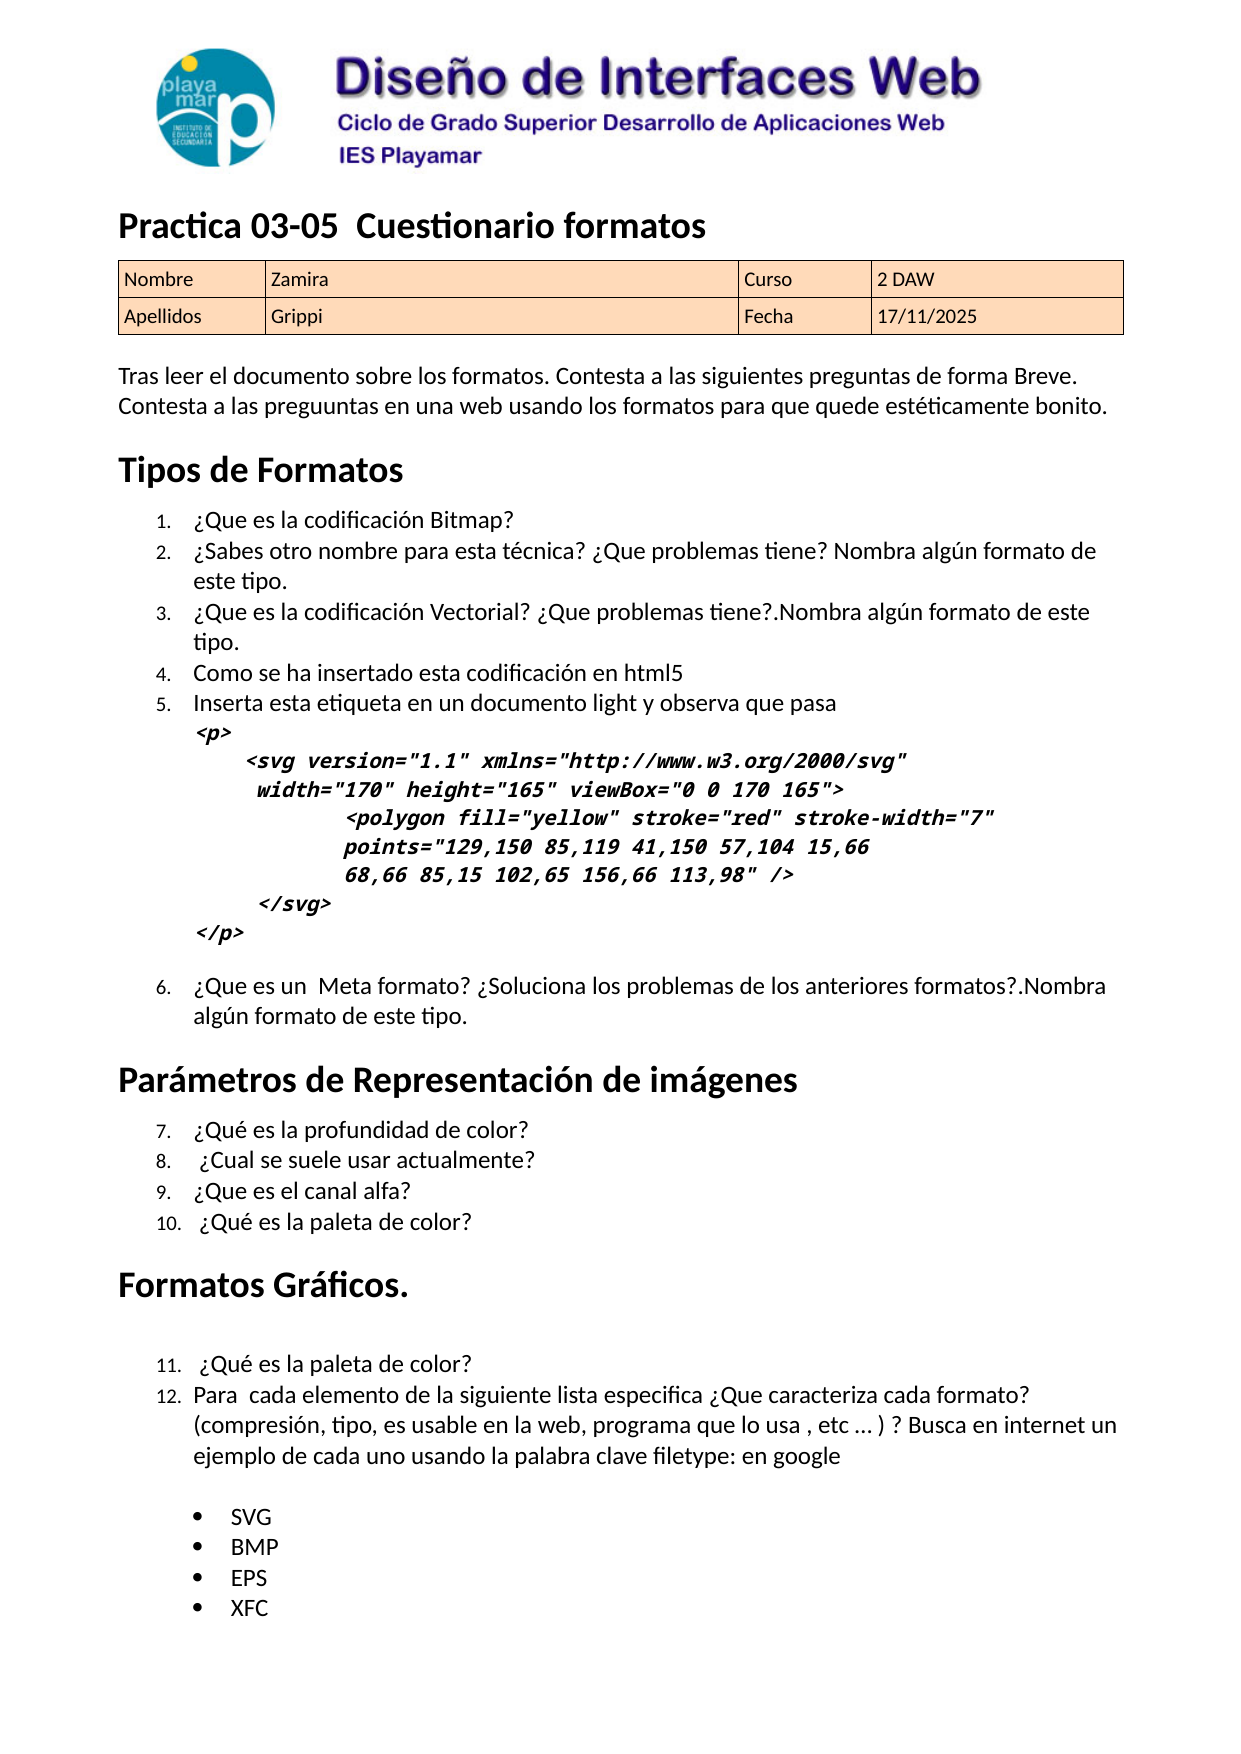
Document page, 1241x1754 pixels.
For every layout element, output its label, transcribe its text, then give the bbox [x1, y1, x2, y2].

subtitle Parámetros de Representación de imágenes [118, 1056, 1122, 1102]
text 68,66 85,15 102,65 156,66 113,98" /> [118, 861, 1122, 889]
text points="129,150 85,119 41,150 57,104 15,66 [118, 832, 1122, 861]
text Tras leer el documento sobre los formatos. Contesta a las siguientes preguntas de forma Breve. Contesta a las preguuntas en una web usando los formatos para que quede estéticamente bonito. [118, 360, 1122, 421]
list ¿Que es el canal alfa? [156, 1175, 1122, 1206]
list XFC [193, 1592, 1122, 1623]
list ¿Qué es la paleta de color? [156, 1206, 1122, 1236]
list EPS [193, 1562, 1122, 1592]
text <polygon fill="yellow" stroke="red" stroke-width="7" [118, 803, 1122, 832]
text </p> [118, 918, 1122, 946]
table_cell Fecha [739, 298, 871, 334]
text </svg> [118, 889, 1122, 918]
list ¿Qué es la paleta de color? [156, 1348, 1122, 1379]
table_cell 17/11/2025 [872, 298, 1123, 334]
list ¿Sabes otro nombre para esta técnica? ¿Que problemas tiene? Nombra algún formato de este tipo. [156, 535, 1122, 596]
subtitle Formatos Gráficos. [118, 1261, 1122, 1307]
picture [118, 39, 1123, 174]
list SVG [193, 1501, 1122, 1531]
list Inserta esta etiqueta en un documento light y observa que pasa [156, 687, 1122, 718]
table_header Curso [739, 261, 871, 297]
list ¿Qué es la profundidad de color? [156, 1114, 1122, 1145]
list Como se ha insertado esta codificación en html5 [156, 657, 1122, 687]
list ¿Que es la codificación Bitmap? [156, 504, 1122, 535]
table_cell Grippi [266, 298, 738, 334]
text <svg version="1.1" xmlns="http://www.w3.org/2000/svg" width="170" height="165" viewBox="0 0 170 165"> [118, 746, 1122, 803]
subtitle Tipos de Formatos [118, 446, 1122, 492]
subtitle Practica 03-05 Cuestionario formatos [118, 201, 1122, 248]
table_header Zamira [266, 261, 738, 297]
list Para cada elemento de la siguiente lista especifica ¿Que caracteriza cada formato? (compresión, tipo, es usable en la web, programa que lo usa , etc … ) ? Busca en internet un ejemplo de cada uno usando la palabra clave filetype: en google [156, 1379, 1122, 1470]
list ¿Cual se suele usar actualmente? [156, 1145, 1122, 1175]
table_cell Apellidos [119, 298, 265, 334]
list <p> [156, 718, 1122, 746]
table_header 2 DAW [872, 261, 1123, 297]
list BMP [193, 1531, 1122, 1562]
list ¿Que es un Meta formato? ¿Soluciona los problemas de los anteriores formatos?.Nombra algún formato de este tipo. [156, 970, 1122, 1031]
table_header Nombre [119, 261, 265, 297]
list ¿Que es la codificación Vectorial? ¿Que problemas tiene?.Nombra algún formato de este tipo. [156, 596, 1122, 657]
